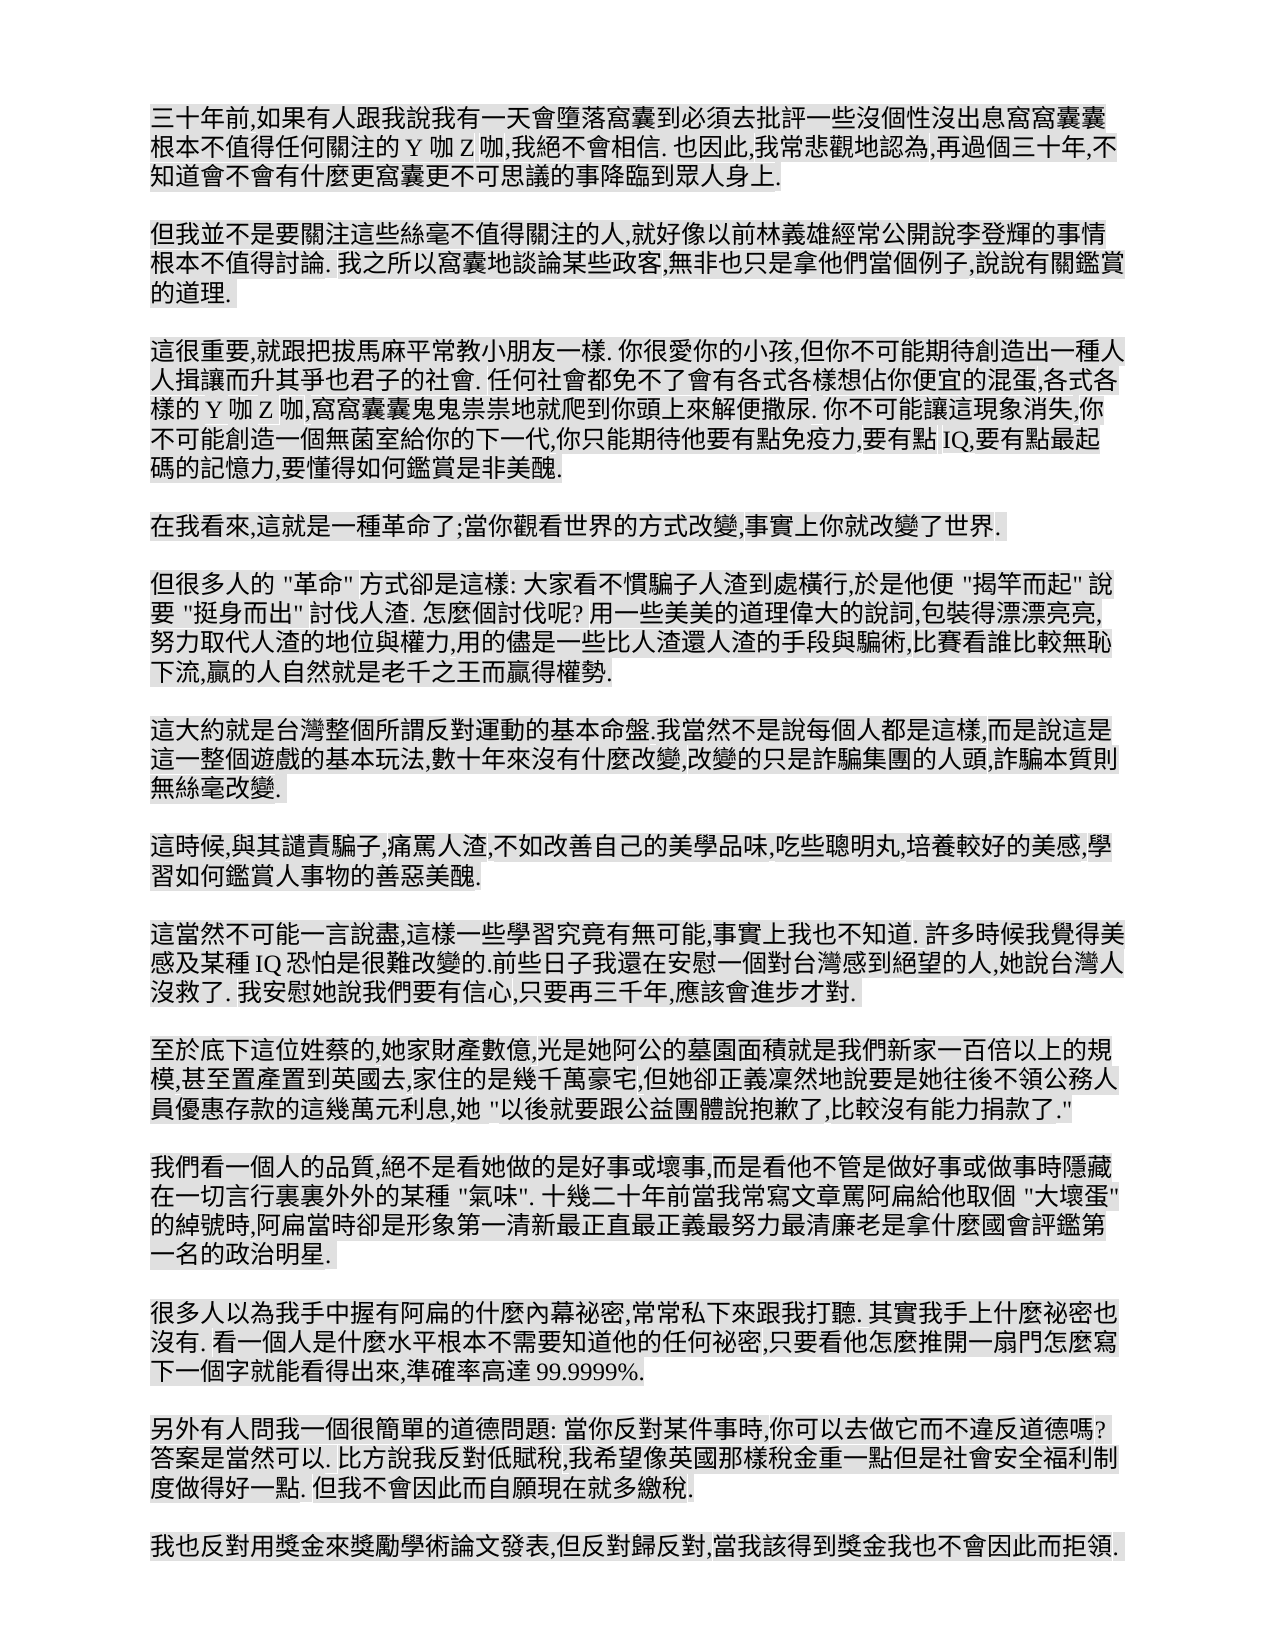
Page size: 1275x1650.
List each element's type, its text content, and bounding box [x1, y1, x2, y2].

text 正在寫下下周的立報專欄,剛好看到底下這篇舊留言. 估計我活多久,怕是同樣的話就得講多久. 溝通真是一件很難的事,如果不是不可能的話. 這也正是為什麼對我而言,社交不過就是一種援交,差別只是在於我雖然很想跟大家收取鉅額社交費用,但我知道各位一定嫖完就走,不肯付錢. 總之,實在很害怕跟絕大多數人講話,往往不是什麼愉快的經驗. 你得分分秒秒努力忍受隨著話語加諸而來的無數痛苦窩囊的誤解,以便讓對方爽. 就算你想否認,其實也無從否認起,因為世界長得不一樣,沒有幾個人會相信你. 你得被迫把不重要的事假裝看得好像很重要,你得假裝好像自己心裏真的有著某種窩囊念頭似的,或是被迫得硬生生吞下各種與你的生命背道而馳的各種 "期許" 或 "祝福" 或 "讚美",彷彿你的生命有著什麼欠缺,還需要努力才能臻於至善至美似的. 至於那些直接以鄙視形式出現的社交用語,當然就更加不堪入目了. 最近有個黨外時期就認識的好朋友,睽違二十幾年後又重逢. 我想,這年頭,在這島上,大概很少人會改變顏色,所以見面時一觸及往事,我便趕緊表明心跡,以免被誤認為仍是同志的尷尬. 我說我在十多年前就跟我所參與建立的那個人渣黨以及幾乎一切昔日同志,不但一刀兩斷,而且形同水火,對這個人渣黨及其一干檯面政客,我只有一個字: 恨! 猶如我當年之痛恨國民黨. 這樣的表白,這幾年我已盡量用最強烈的字眼表白過不下幾百次,但似乎沒有人相信會有人真的在乎什麼根本價值而唾棄顏色,似乎總以為一朝綠色便永遠綠色. 黨外經歷,當它被視為與時下這些可恥的綠色生物同屬一類時,對我而言就像是一種難以洗脫的污點,真是窩囊痛苦不堪. 當我與這位老友重逢後不久,今天接到她寫來一則簡訊,說她今天在書局看什麼炒蛋時想到我. 我不知道她在說什麼,於是回簡訊問她什麼蕃茄炒蛋? 她回簡訊說明,說那是某人自傳的書名,還說她覺得總統應該我來當才對,因為她認為我與這位姓蔡的自傳作者不論是個性或人格特質都非常像. 我一看傻眼,馬上回應說: 我最看不起這個人...(底下略,是一些形容詞,恕我不敢說出).她又馬上回信說希望我下次有機會見面時告訴她內幕. 我回信說我沒有什麼內幕,我對此人一無所知也無絲毫興趣想知道,但從其言行態度一看就知道是個xx(恕我消音),我還說我倒覺得自己跟馬英九不管是個性或人格特質都非常像. 寫完這些話之後,她就沒有再傳回簡訊了. 如果有人說我很像任何一個前科累累的江洋大盜之類,我會很樂意接受這樣的比擬,但若我說像那位連名字我都很不屑說出來的人,簡直奇恥大辱,我有這麼窩囊沒出息嗎? 但學姐在一旁看我一邊吃飯一邊一來一往寫簡訊罵人,似乎很開心,但她叫我要忍耐,說那是一種恭維. 陳真 =========== 陳真 | 2011.01.15 14:02 | 三十年前的這個時候,我成為一名黨外人士,正確地說是亡命份子,因為我不想活了. 或者說,我喜歡活著,但不是非活下去不可,世上總有些東西是該比生命還重要. 就如觀音菩薩發願文所說: "我若向刀山,刀山自摧折 我若向火湯,火湯自枯竭",當我連命都可以不要時,就連黑牢槍炮的威脅也會失去作用. 三十年前,我開始動筆也動口,動手動腳找資料走街頭,十年慘烈歲月自此拉開序幕. 三十年前,如果有人跟我說我有一天會墮落窩囊到必須去批評一些沒個性沒出息窩窩囊囊根本不值得任何關注的Y 咖Z咖,我絕不會相信. 也因此,我常悲觀地認為,再過個三十年,不知道會不會有什麼更窩囊更不可思議的事降臨到眾人身上. 但我並不是要關注這些絲毫不值得關注的人,就好像以前林義雄經常公開說李登輝的事情根本不值得討論. 我之所以窩囊地談論某些政客,無非也只是拿他們當個例子,說說有關鑑賞的道理. 這很重要,就跟把拔馬麻平常教小朋友一樣. 你很愛你的小孩,但你不可能期待創造出一種人人揖讓而升其爭也君子的社會. 任何社會都免不了會有各式各樣想佔你便宜的混蛋,各式各樣的Y咖Z 咖,窩窩囊囊鬼鬼祟祟地就爬到你頭上來解便撒尿. 你不可能讓這現象消失,你不可能創造一個無菌室給你的下一代,你只能期待他要有點免疫力,要有點IQ,要有點最起碼的記憶力,要懂得如何鑑賞是非美醜. 在我看來,這就是一種革命了;當你觀看世界的方式改變,事實上你就改變了世界. 但很多人的 "革命" 方式卻是這樣: 大家看不慣騙子人渣到處橫行,於是他便 "揭竿而起" 說要 "挺身而出" 討伐人渣. 怎麼個討伐呢? 用一些美美的道理偉大的說詞,包裝得漂漂亮亮,努力取代人渣的地位與權力,用的儘是一些比人渣還人渣的手段與騙術,比賽看誰比較無恥下流,贏的人自然就是老千之王而贏得權勢. 這大約就是台灣整個所謂反對運動的基本命盤.我當然不是說每個人都是這樣,而是說這是這一整個遊戲的基本玩法,數十年來沒有什麼改變,改變的只是詐騙集團的人頭,詐騙本質則無絲毫改變. 這時候,與其譴責騙子,痛罵人渣,不如改善自己的美學品味,吃些聰明丸,培養較好的美感,學習如何鑑賞人事物的善惡美醜. 這當然不可能一言說盡,這樣一些學習究竟有無可能,事實上我也不知道. 許多時候我覺得美感及某種IQ恐怕是很難改變的.前些日子我還在安慰一個對台灣感到絕望的人,她說台灣人沒救了. 我安慰她說我們要有信心,只要再三千年,應該會進步才對. 至於底下這位姓蔡的,她家財產數億,光是她阿公的墓園面積就是我們新家一百倍以上的規模,甚至置產置到英國去,家住的是幾千萬豪宅,但她卻正義凜然地說要是她往後不領公務人員優惠存款的這幾萬元利息,她 "以後就要跟公益團體說抱歉了,比較沒有能力捐款了." 我們看一個人的品質,絕不是看她做的是好事或壞事,而是看他不管是做好事或做事時隱藏在一切言行裏裏外外的某種 "氣味". 十幾二十年前當我常寫文章罵阿扁給他取個 "大壞蛋" 的綽號時,阿扁當時卻是形象第一清新最正直最正義最努力最清廉老是拿什麼國會評鑑第一名的政治明星. 很多人以為我手中握有阿扁的什麼內幕祕密,常常私下來跟我打聽. 其實我手上什麼祕密也沒有. 看一個人是什麼水平根本不需要知道他的任何祕密,只要看他怎麼推開一扇門怎麼寫下一個字就能看得出來,準確率高達99.9999%. 另外有人問我一個很簡單的道德問題: 當你反對某件事時,你可以去做它而不違反道德嗎? 答案是當然可以. 比方說我反對低賦稅,我希望像英國那樣稅金重一點但是社會安全福利制度做得好一點. 但我不會因此而自願現在就多繳稅. 我也反對用獎金來獎勵學術論文發表,但反對歸反對,當我該得到獎金我也不會因此而拒領. 問題不是出在你有沒有去做你所反對的事,問題是出在你 "如何" 個反對法. 今天,假設有個人不贊成娼妓制度,但他還是跑去嫖妓,這一點問題都沒有,因為他只是從理性出發,在制度層面上反對. 但假設今天你不光是反對娼妓制度,而是擺出非常道貌岸然的嘴臉去污名化妓女或妓男妖魔化買春賣春等 "行為人" 或 "行為本身" 時,那你若還跑去嫖妓,那你八成就是個人渣. 如果類似的事件層出不窮,根本就是整天都是在玩這一套,那你百分之百肯定就是個人渣. 當然,這樣講其實也不太對,很容易流於某種行為主義,以為人的靈魂是從行為上來判斷. 其實人品理當與行為一點關係都沒有才對; 我能想像一個作奸犯科無惡不作的人事實上是個好人，我也能想像一個一直都做好事的人根本就是個人渣. 鑑賞之難,難在難以言傳. 因為它沒有什麼固定的原則,更不是從任何外在行為上來判斷,而是根據某種隱藏在 "一切" 言行之中的氣味.只是氣味這東西只能聞而寫不出來. 當我們非寫不可時,也只好從可訴諸文字的可見言行來講解. 十幾年前,當我在學術上強烈主張用 "道德" 或 "宗教" 或 "存在主義" 或 "美學" 的觀點來理解維根斯坦時,西方主流學界對此的看法是認為這樣一種取向頂多只能發展出極其有限的文獻,因為維根斯坦都是在談邏輯談語言,幾乎根本沒談過倫理美學宗教等等這方面的東西. 沒想到不過十年的時間,美學的維根斯坦,道德的維根斯坦,宗教的維根斯坦,後現代的維根斯坦,已迅速成為一種主流,每年以上百本的相關出版品在發展這一套閱讀取向. 就算沒有完全取代過去橫行五十年的 "邏輯的維根斯坦",至少也已並駕齊驅. 但是,這樣一種美學的宗教的道德的存在主義的維根斯坦之閱讀取向,在我看來卻往往犯了一個很根本的錯,他們經常錯在企圖從僅有極少量的特定文獻上或甚至僅僅極少數涉及美學或宗教的字句上去解讀維根斯坦. 但維根斯坦之所以是美學的宗教的道德的存在主義的,並非因為他曾經講了哪幾句話,而是因為他這個人以及他所寫的一切.你得從他所寫的一切來理解他,而不是把他的作品區分成 "邏輯的" "數學的" VS. "宗教的""美學的" 或 "存在主義的". 事實上,他的數學他的邏輯就是他的美學他的宗教他的存在方式. 除了邏輯除了數學,他沒寫過別的東西了. 如果你不回到他的邏輯他的數學他的一切抽象本身,而只是抓住他千萬文字中的一兩句有關宗教或美學的話語,那你只是在從事一種所謂 "庸俗主義式的" 閱讀維根斯坦. 對於一個人或一個世界也一樣,看到 "什麼" (WHAT)並不重要,重要的是你 "怎麼" (HOW)看.畢竟肉眼可見的那個 WHAT,並不足以對人事物提供任何理解. 今天假設某人知道我的一切事實一切資料,他仍然很可能對我一無所知. 相反地,一個對我的各項事實資料一無所知的人,卻很可能是我的知己. 陳真 2011. 1. 15. ============== 蔡英文批18趴政治操作 施明德：道德有罪 更新日期:2011/01/15 09:05 記者林河名、鄭宏斌／台北報導 民進黨前主席施明德昨天接受本報專訪時說，若在二○○○年以前，黨主席被逮到是「共犯」，「有道德上的罪，大概都辭職了！」對於蔡英文為己辯護，他也不客氣說：「就跟當年陳水扁如出一轍！」 蔡英文承認，她擔任教職與政務官資歷近廿年，從陸委會主委離職退休後，退休金一次結清，優惠利率月領六萬餘，並捐給公益團體。 不過，施明德直批蔡英文「犯了這麼大錯誤」還為自己辯護。他說，民進黨幾天前才義正詞嚴攻擊別人領十八趴，蔡英文被掀出來也領十八趴之後，卻不知反省、認錯。對黨內還有不少人為蔡英文辯護，施明德更大嘆：「當年『陳水扁們』那麼多，如今『蔡英文們』也這麼多！」 蔡英文：我有公教背景 更了解問題 更新日期:2011/01/14 15:45 記者林修全/台北報導 對所有問題都「考慮過」 被立委爆料領取18%優利存款後，民進黨主席蔡英文上午首度公開露面，她強調自己具有公務背景，又是關懷社會弱勢的政黨主席，所以更了解公教退休體制、社會公平正義分配的問題，她呼籲，她一樣有公教背景，關懷、關切社會的公平正義人，一起改革這項制度。 放棄18趴 未來比較沒能力捐款了 蔡英文昨天發表聲明放棄優利存款後，面對外界質疑誠信問題，是否應該道歉，蔡英文回應說，對所有問題都有思考，她考慮過，不想因她的個案，成為社會焦點，模糊了聚焦在制度面的改革；過去很長的時間，她把18%收到的利息，拿去公益捐款，像是88水災、門諾醫院等社福機構，她都有去捐款，希望制度改善前，能做公益使用，讓社福機構有一定程度的挹注。 蔡英文強調，國民黨操作下，把她的個案變攻防焦點，她不希望因為個案模糊焦點，所以決定不再領取，她抱歉未來比較沒有能力對社福機構捐款，但這時候放棄，可以把焦點移回到制度面的改善。 [150, 75, 1125, 1561]
